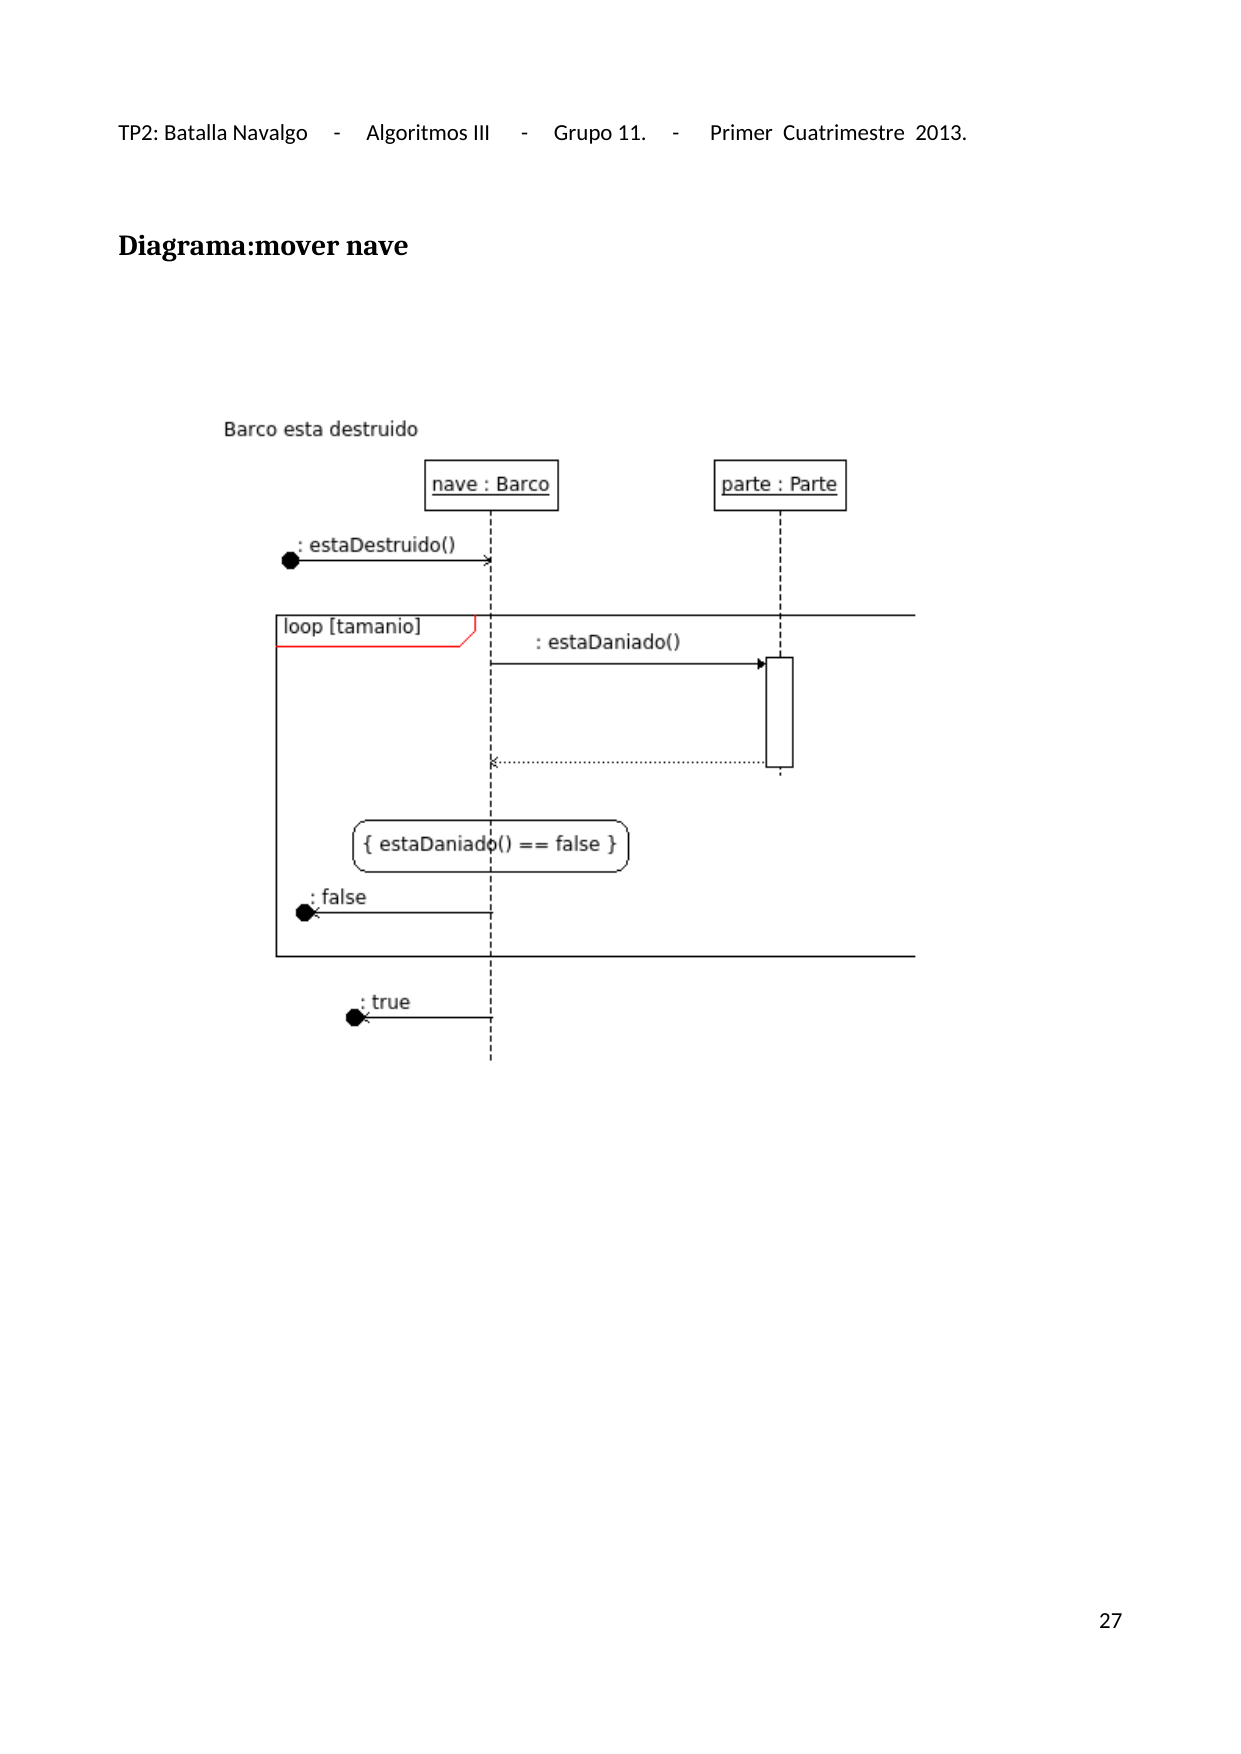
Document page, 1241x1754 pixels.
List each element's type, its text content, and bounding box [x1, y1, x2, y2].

text Diagrama:mover nave [118, 229, 1122, 262]
picture [218, 416, 916, 1064]
